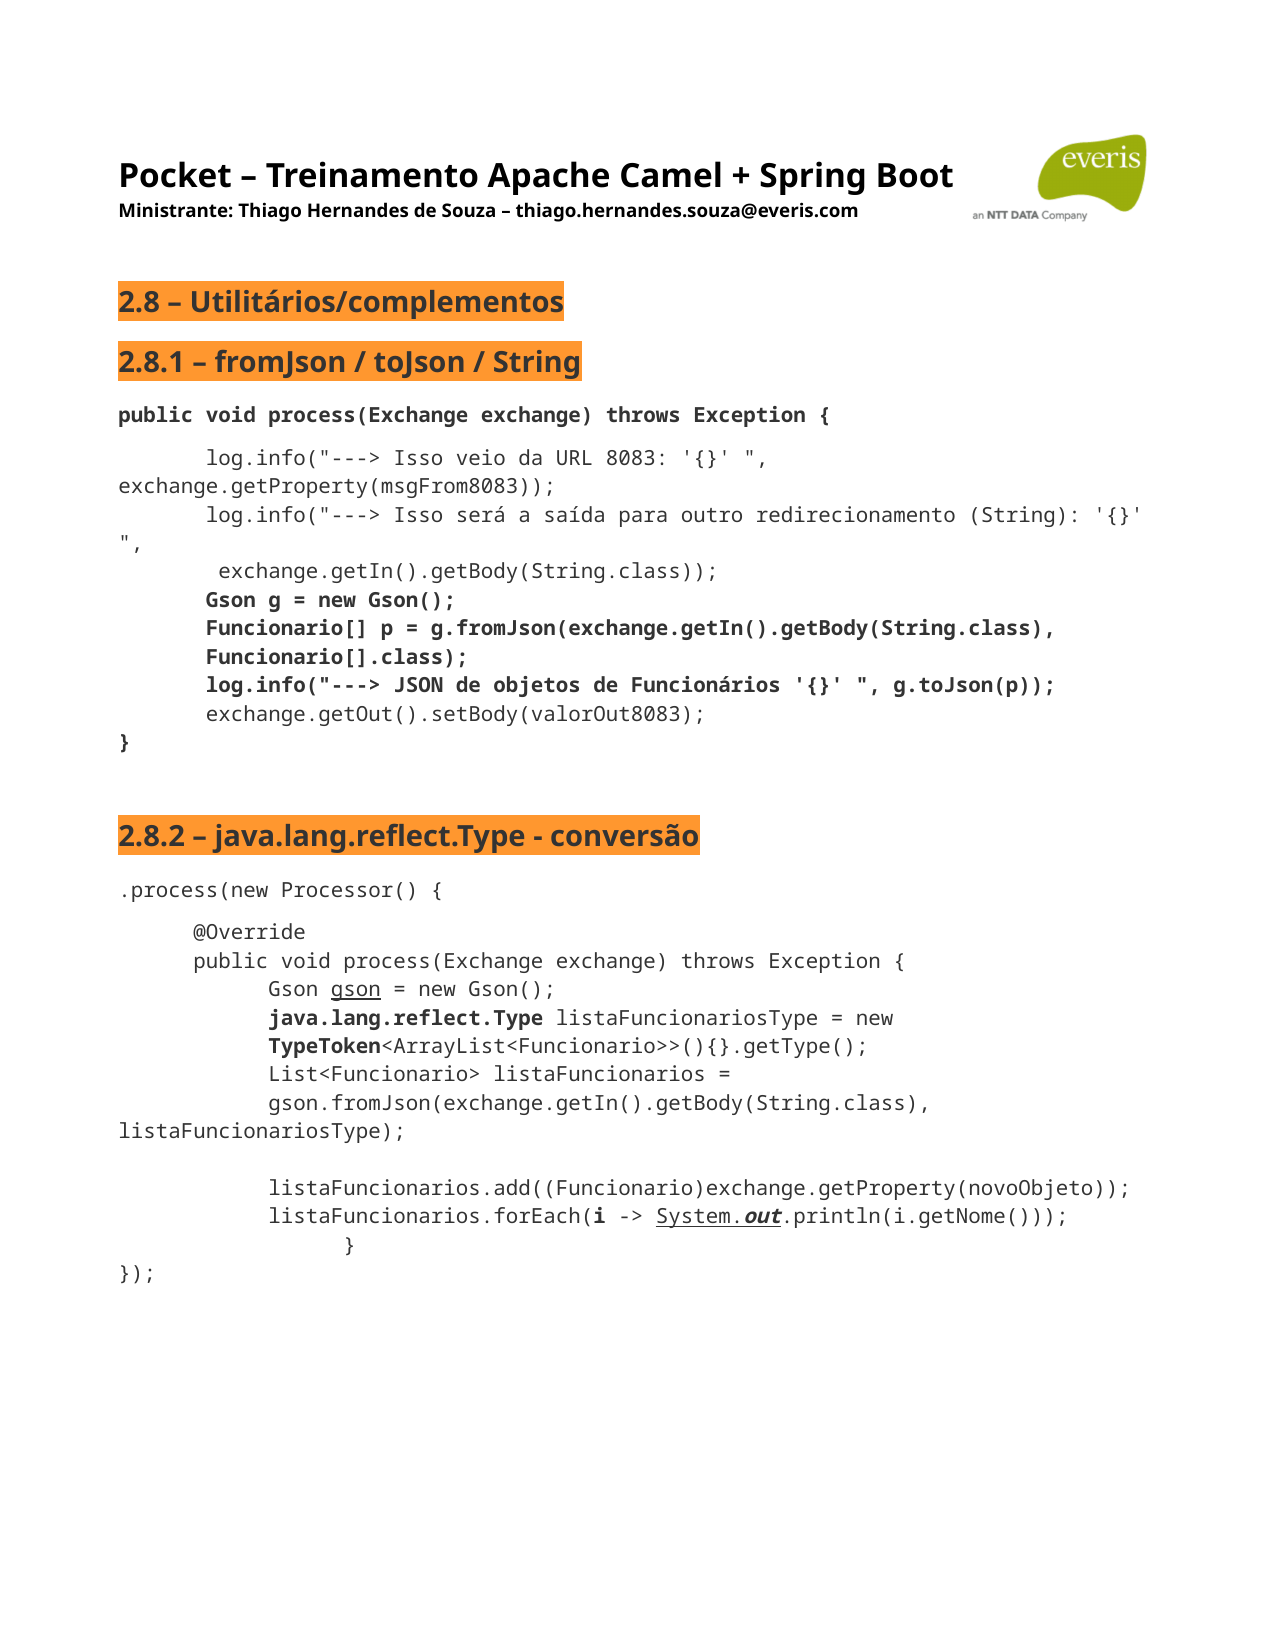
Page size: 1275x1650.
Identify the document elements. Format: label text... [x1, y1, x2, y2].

text log.info("---> Isso veio da URL 8083: '{}' ", exchange.getProperty(msgFrom8083)); [118, 443, 1157, 500]
text Gson g = new Gson(); [118, 585, 1157, 613]
text Funcionario[].class); [118, 642, 1157, 670]
text } [118, 1230, 1157, 1258]
text .process(new Processor() { [118, 875, 1157, 903]
text listaFuncionarios.add((Funcionario)exchange.getProperty(novoObjeto)); [118, 1173, 1157, 1202]
text exchange.getIn().getBody(String.class)); [118, 557, 1157, 585]
text Gson gson = new Gson(); [118, 974, 1157, 1003]
text 2.8.2 – java.lang.reflect.Type - conversão [118, 815, 1157, 855]
text @Override [118, 917, 1157, 946]
text }); [118, 1258, 1157, 1287]
text } [118, 727, 1157, 756]
text java.lang.reflect.Type listaFuncionariosType = new [118, 1003, 1157, 1031]
text gson.fromJson(exchange.getIn().getBody(String.class), listaFuncionariosType); [118, 1088, 1157, 1145]
text public void process(Exchange exchange) throws Exception { [118, 400, 1157, 429]
text log.info("---> Isso será a saída para outro redirecionamento (String): '{}' ", [118, 500, 1157, 557]
text listaFuncionarios.forEach(i -> System.out.println(i.getNome())); [118, 1202, 1157, 1230]
text List<Funcionario> listaFuncionarios = [118, 1059, 1157, 1088]
picture [965, 131, 1154, 225]
text TypeToken<ArrayList<Funcionario>>(){}.getType(); [118, 1031, 1157, 1059]
text 2.8.1 – fromJson / toJson / String [118, 341, 1157, 381]
text Funcionario[] p = g.fromJson(exchange.getIn().getBody(String.class), [118, 613, 1157, 642]
text public void process(Exchange exchange) throws Exception { [118, 946, 1157, 974]
text exchange.getOut().setBody(valorOut8083); [118, 699, 1157, 727]
text 2.8 – Utilitários/complementos [118, 281, 1157, 321]
text log.info("---> JSON de objetos de Funcionários '{}' ", g.toJson(p)); [118, 670, 1157, 699]
